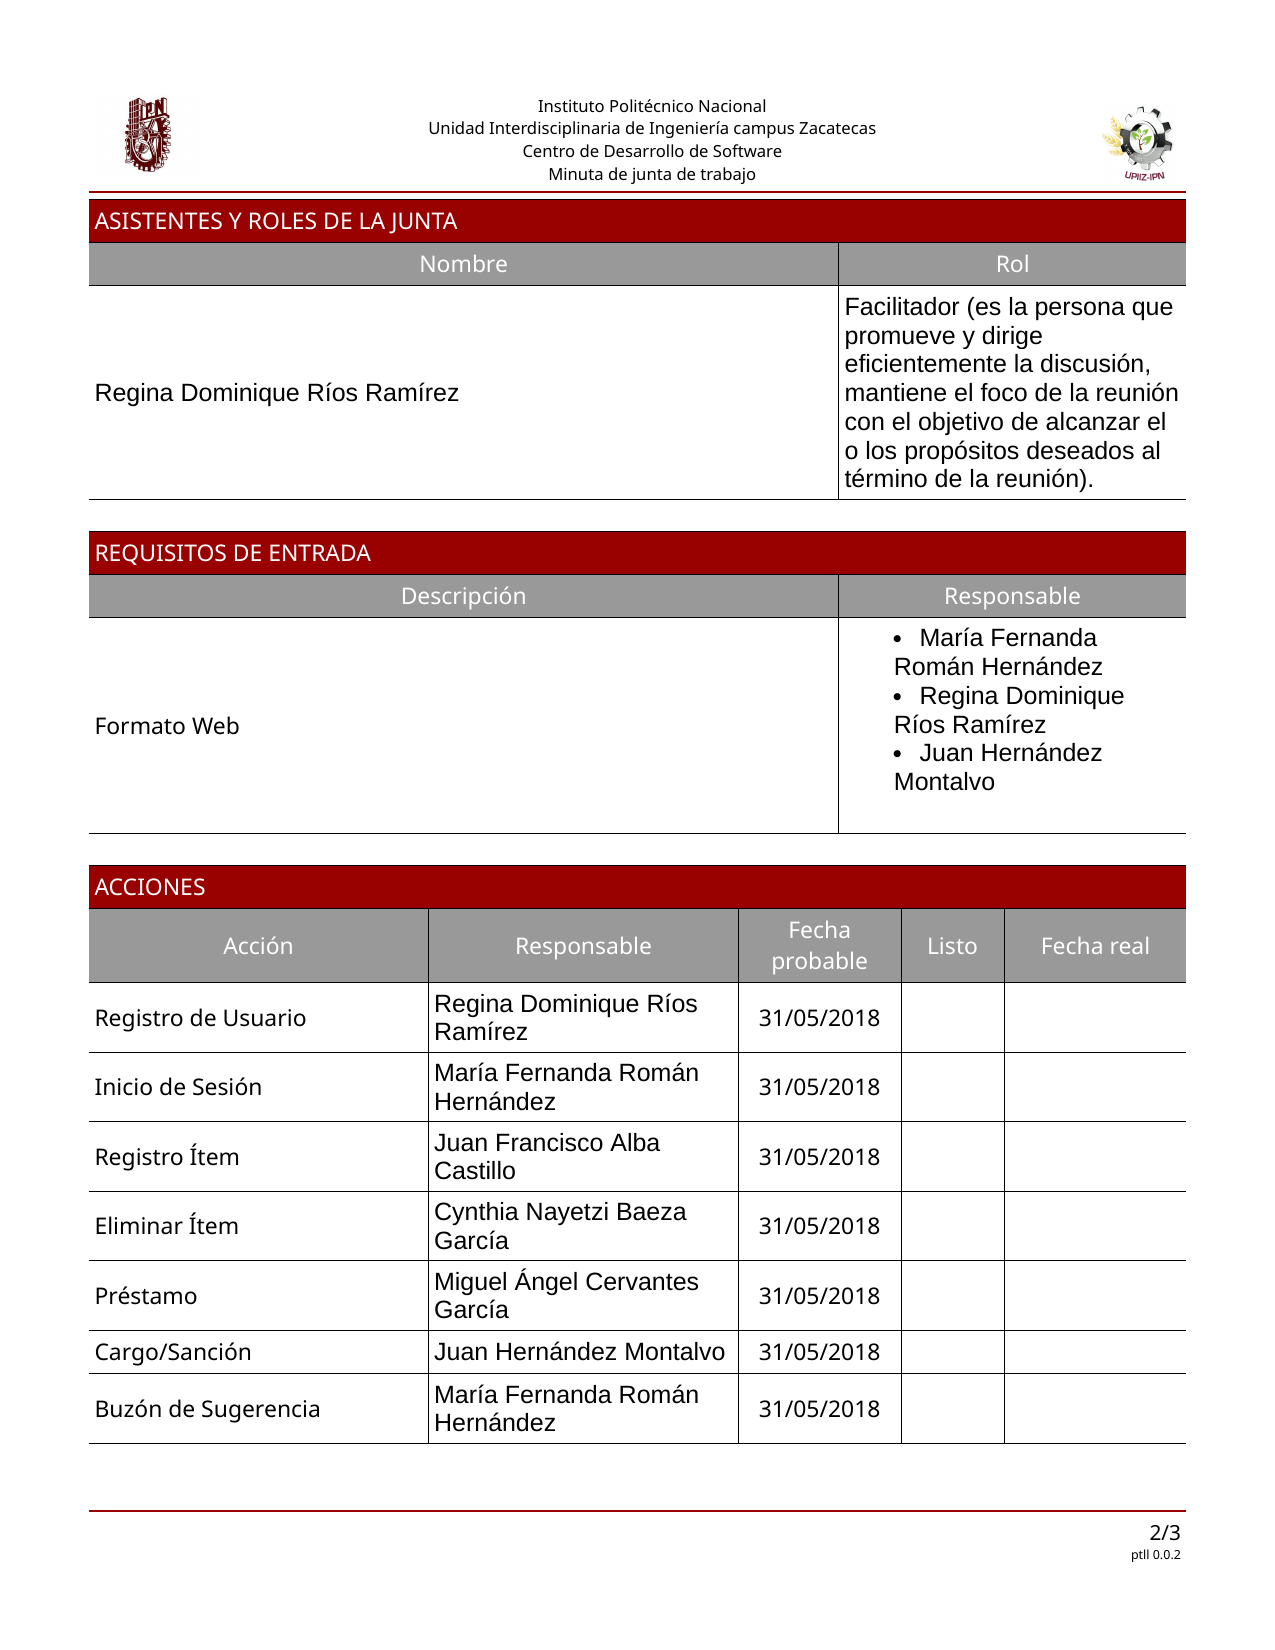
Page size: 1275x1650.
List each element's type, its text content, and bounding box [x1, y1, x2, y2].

table_cell Facilitador (es la persona que promueve y dirige eficientemente la discusión, mantiene el foco de la reunión con el objetivo de alcanzar el o los propósitos deseados al término de la reunión). [839, 286, 1186, 499]
table_header ACCIONES [89, 866, 1186, 908]
table_cell Juan Hernández Montalvo [429, 1331, 738, 1373]
table_cell Nombre [89, 243, 838, 285]
table_cell [1005, 1374, 1186, 1443]
table_cell Buzón de Sugerencia [89, 1374, 428, 1443]
table_cell [902, 1122, 1004, 1191]
table_cell [902, 1053, 1004, 1121]
table_cell Fecha real [1005, 909, 1186, 982]
table_cell 31/05/2018 [739, 1331, 901, 1373]
table_cell Fecha probable [739, 909, 901, 982]
table_cell [1005, 1192, 1186, 1260]
table_cell Descripción [89, 575, 838, 617]
table_cell María Fernanda Román Hernández Regina Dominique Ríos Ramírez Juan Hernández Montalvo [839, 618, 1186, 833]
table_cell [902, 1261, 1004, 1330]
table_cell Acción [89, 909, 428, 982]
table_cell [902, 983, 1004, 1052]
table_cell 31/05/2018 [739, 1261, 901, 1330]
table_cell Juan Francisco Alba Castillo [429, 1122, 738, 1191]
table_cell Registro Ítem [89, 1122, 428, 1191]
table_cell 31/05/2018 [739, 1374, 901, 1443]
table_cell [902, 1374, 1004, 1443]
table_cell Responsable [839, 575, 1186, 617]
table_cell 31/05/2018 [739, 983, 901, 1052]
table_cell Listo [902, 909, 1004, 982]
table_cell María Fernanda Román Hernández [429, 1374, 738, 1443]
table_cell Miguel Ángel Cervantes García [429, 1261, 738, 1330]
table_cell 31/05/2018 [739, 1192, 901, 1260]
table_cell 31/05/2018 [739, 1053, 901, 1121]
table_cell Cynthia Nayetzi Baeza García [429, 1192, 738, 1260]
table_cell Eliminar Ítem [89, 1192, 428, 1260]
table_cell Formato Web [89, 618, 838, 833]
table_cell Responsable [429, 909, 738, 982]
table_cell Préstamo [89, 1261, 428, 1330]
table_cell [1005, 1331, 1186, 1373]
table_cell [902, 1331, 1004, 1373]
table_cell María Fernanda Román Hernández [429, 1053, 738, 1121]
table_cell [1005, 1261, 1186, 1330]
table_header REQUISITOS DE ENTRADA [89, 532, 1186, 574]
table_cell [902, 1192, 1004, 1260]
table_cell [1005, 1122, 1186, 1191]
table_cell Rol [839, 243, 1186, 285]
table_cell Regina Dominique Ríos Ramírez [429, 983, 738, 1052]
table_cell Cargo/Sanción [89, 1331, 428, 1373]
table_cell Registro de Usuario [89, 983, 428, 1052]
table_cell 31/05/2018 [739, 1122, 901, 1191]
table_header ASISTENTES Y ROLES DE LA JUNTA [89, 200, 1186, 242]
table_cell [1005, 983, 1186, 1052]
table_cell [1005, 1053, 1186, 1121]
table_cell Inicio de Sesión [89, 1053, 428, 1121]
table_cell Regina Dominique Ríos Ramírez [89, 286, 838, 499]
